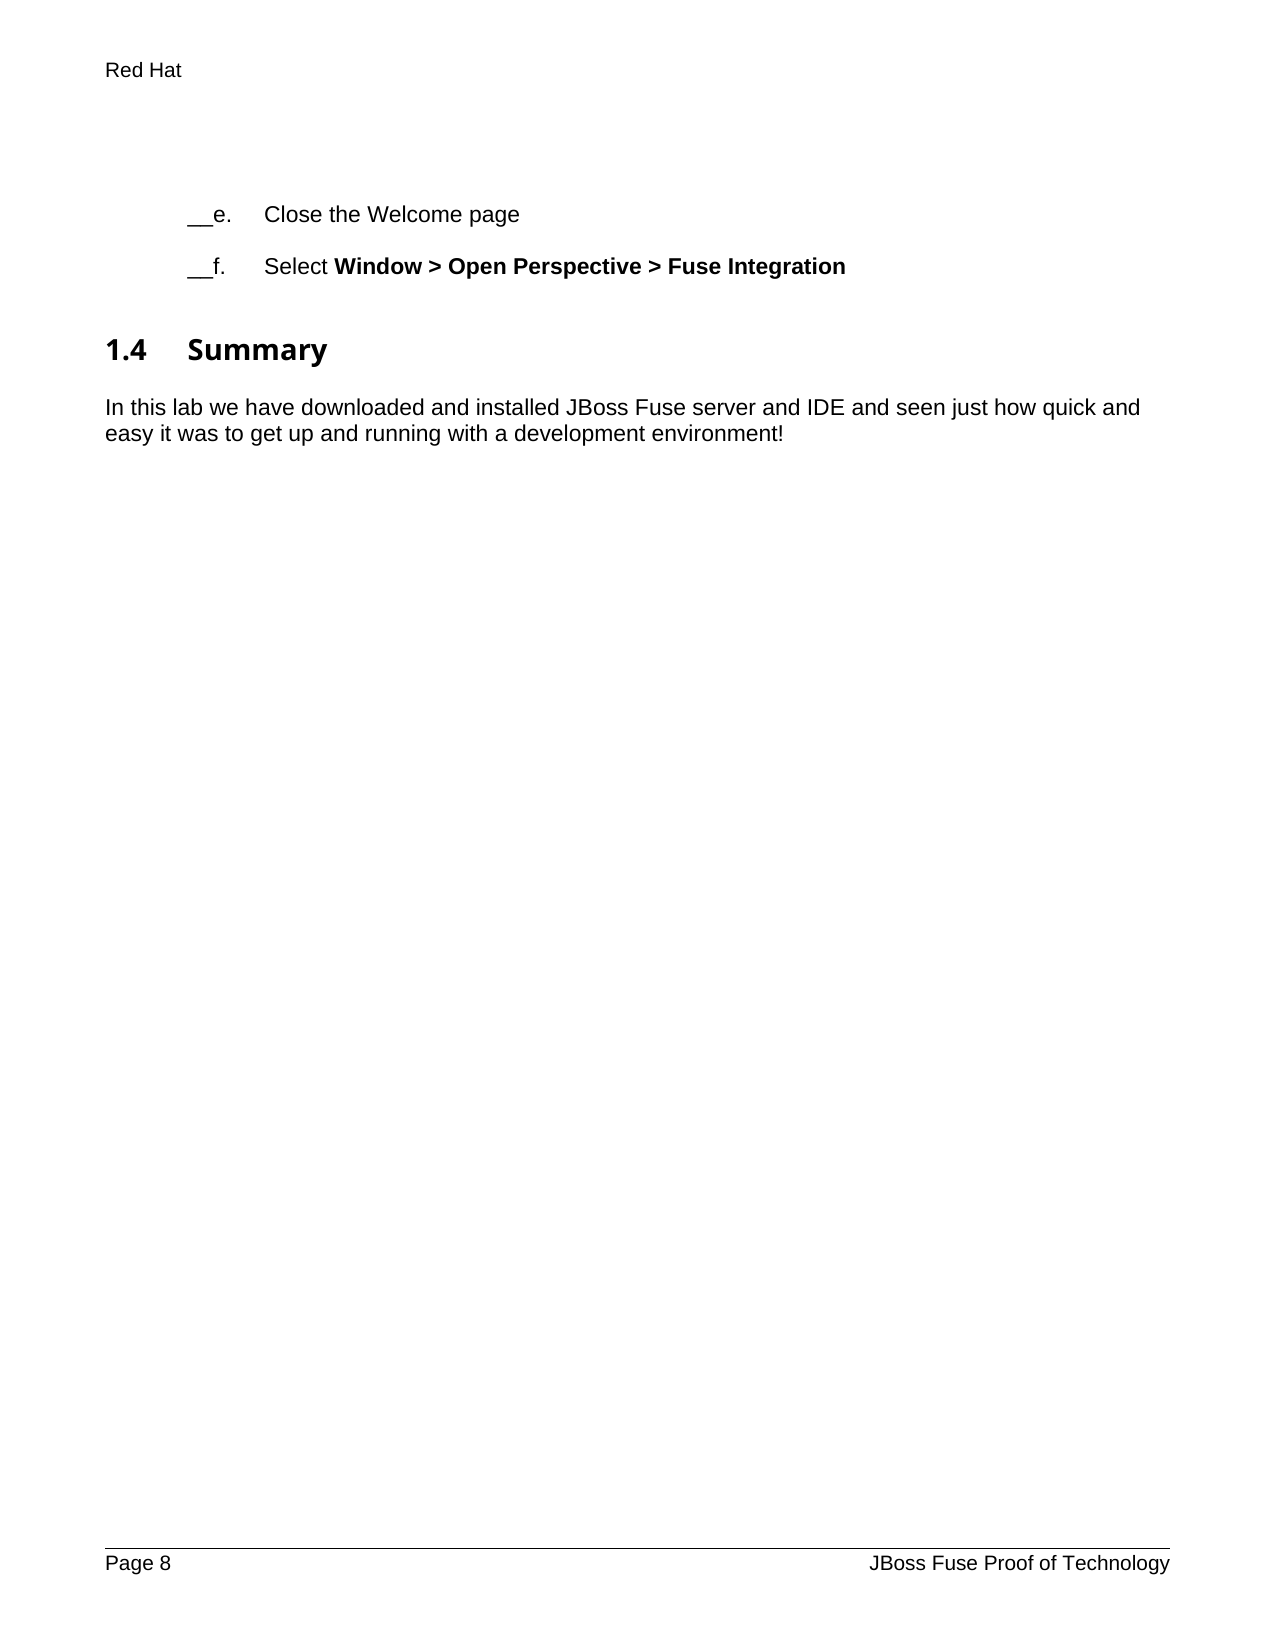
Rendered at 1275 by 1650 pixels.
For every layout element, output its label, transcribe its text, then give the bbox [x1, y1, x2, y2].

list Close the Welcome page [187, 201, 1170, 228]
list Select Window > Open Perspective > Fuse Integration [187, 253, 1170, 279]
text In this lab we have downloaded and installed JBoss Fuse server and IDE and seen just how quick and easy it was to get up and running with a development environment! [105, 394, 1170, 446]
subtitle Summary [105, 329, 1170, 369]
